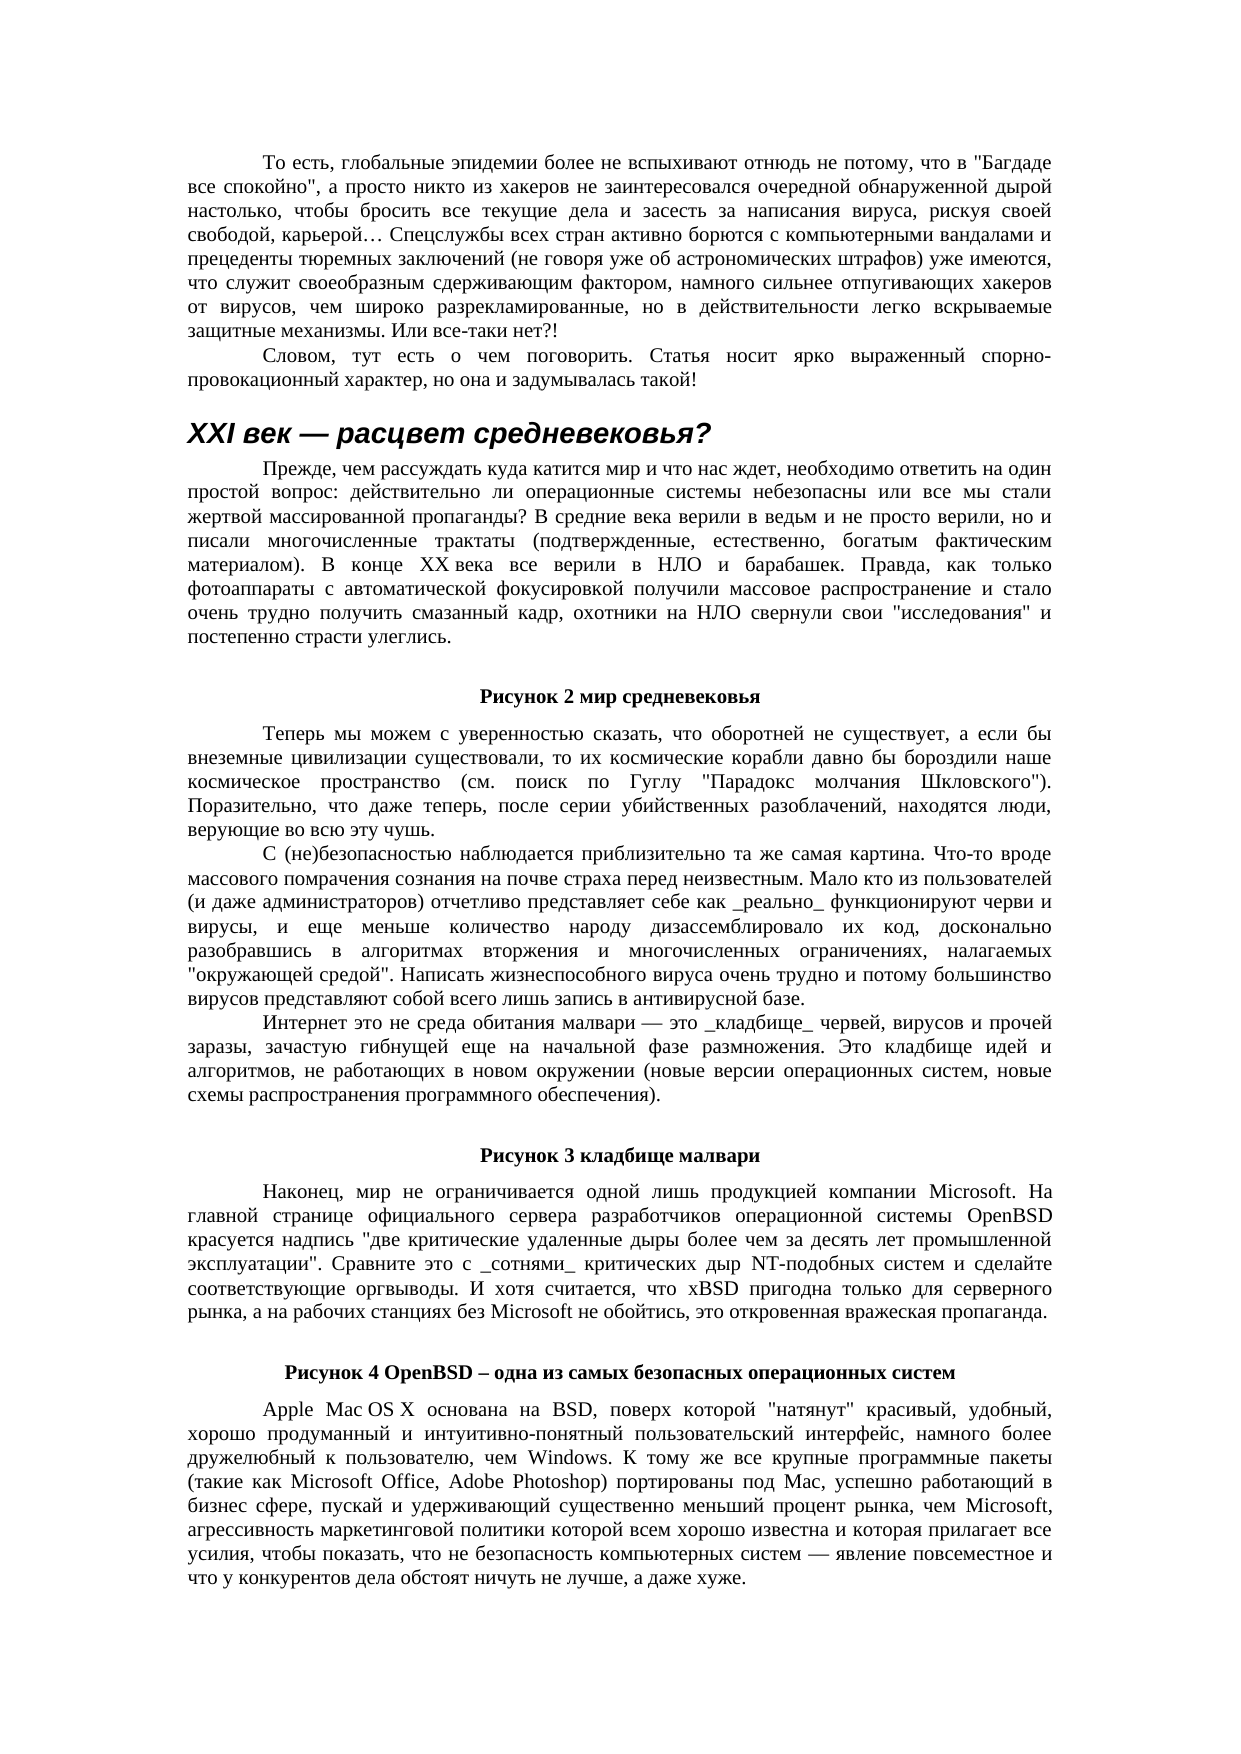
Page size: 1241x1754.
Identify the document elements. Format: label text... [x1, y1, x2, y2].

subtitle XXI век — расцвет средневековья? [187, 416, 1053, 449]
text Прежде, чем рассуждать куда катится мир и что нас ждет, необходимо ответить на один простой вопрос: действительно ли операционные системы небезопасны или все мы стали жертвой массированной пропаганды? В средние века верили в ведьм и не просто верили, но и писали многочисленные трактаты (подтвержденные, естественно, богатым фактическим материалом). В конце XX века все верили в НЛО и барабашек. Правда, как только фотоаппараты с автоматической фокусировкой получили массовое распространение и стало очень трудно получить смазанный кадр, охотники на НЛО свернули свои "исследования" и постепенно страсти улеглись. [187, 455, 1053, 648]
text Словом, тут есть о чем поговорить. Статья носит ярко выраженный спорно-провокационный характер, но она и задумывалась такой! [187, 342, 1053, 391]
text Наконец, мир не ограничивается одной лишь продукцией компании Microsoft. На главной странице официального сервера разработчиков операционной системы OpenBSD красуется надпись "две критические удаленные дыры более чем за десять лет промышленной эксплуатации". Сравните это с _сотнями_ критических дыр NT-подобных систем и сделайте соответствующие оргвыводы. И хотя считается, что xBSD пригодна только для серверного рынка, а на рабочих станциях без Microsoft не обойтись, это откровенная вражеская пропаганда. [187, 1179, 1053, 1323]
text Рисунок 3 кладбище малвари [187, 1143, 1053, 1167]
text С (не)безопасностью наблюдается приблизительно та же самая картина. Что-то вроде массового помрачения сознания на почве страха перед неизвестным. Мало кто из пользователей (и даже администраторов) отчетливо представляет себе как _реально_ функционируют черви и вирусы, и еще меньше количество народу дизассемблировало их код, досконально разобравшись в алгоритмах вторжения и многочисленных ограничениях, налагаемых "окружающей средой". Написать жизнеспособного вируса очень трудно и потому большинство вирусов представляют собой всего лишь запись в антивирусной базе. [187, 841, 1053, 1010]
text Теперь мы можем с уверенностью сказать, что оборотней не существует, а если бы внеземные цивилизации существовали, то их космические корабли давно бы бороздили наше космическое пространство (см. поиск по Гуглу "Парадокс молчания Шкловского"). Поразительно, что даже теперь, после серии убийственных разоблачений, находятся люди, верующие во всю эту чушь. [187, 721, 1053, 841]
text То есть, глобальные эпидемии более не вспыхивают отнюдь не потому, что в "Багдаде все спокойно", а просто никто из хакеров не заинтересовался очередной обнаруженной дырой настолько, чтобы бросить все текущие дела и засесть за написания вируса, рискуя своей свободой, карьерой… Спецслужбы всех стран активно борются с компьютерными вандалами и прецеденты тюремных заключений (не говоря уже об астрономических штрафов) уже имеются, что служит своеобразным сдерживающим фактором, намного сильнее отпугивающих хакеров от вирусов, чем широко разрекламированные, но в действительности легко вскрываемые защитные механизмы. Или все-таки нет?! [187, 150, 1053, 342]
text Рисунок 2 мир средневековья [187, 684, 1053, 708]
text Apple Mac OS X основана на BSD, поверх которой "натянут" красивый, удобный, хорошо продуманный и интуитивно-понятный пользовательский интерфейс, намного более дружелюбный к пользователю, чем Windows. К тому же все крупные программные пакеты (такие как Microsoft Office, Adobe Photoshop) портированы под Mac, успешно работающий в бизнес сфере, пускай и удерживающий существенно меньший процент рынка, чем Microsoft, агрессивность маркетинговой политики которой всем хорошо известна и которая прилагает все усилия, чтобы показать, что не безопасность компьютерных систем — явление повсеместное и что у конкурентов дела обстоят ничуть не лучше, а даже хуже. [187, 1397, 1053, 1589]
text Рисунок 4 OpenBSD – одна из самых безопасных операционных систем [187, 1360, 1053, 1384]
text Интернет это не среда обитания малвари — это _кладбище_ червей, вирусов и прочей заразы, зачастую гибнущей еще на начальной фазе размножения. Это кладбище идей и алгоритмов, не работающих в новом окружении (новые версии операционных систем, новые схемы распространения программного обеспечения). [187, 1010, 1053, 1106]
